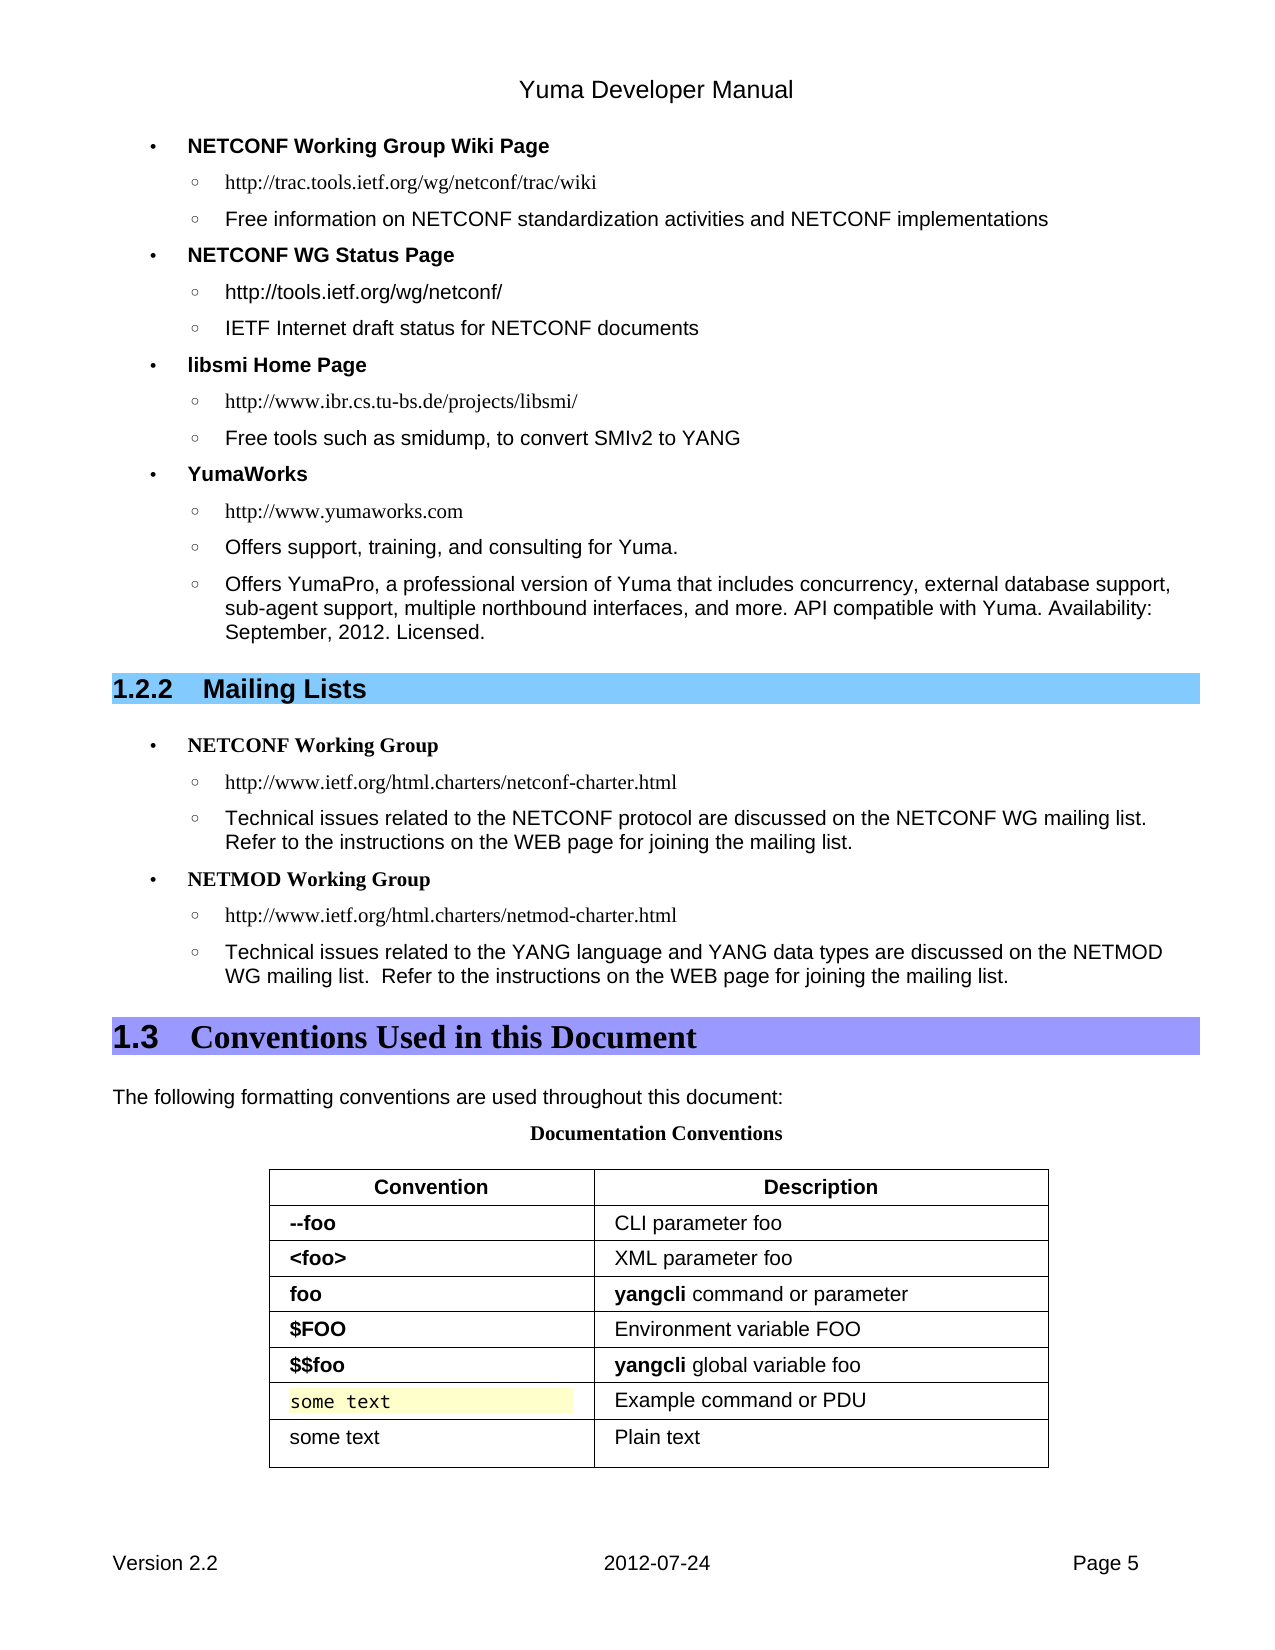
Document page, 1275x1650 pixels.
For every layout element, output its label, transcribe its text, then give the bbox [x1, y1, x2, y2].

subtitle Documentation Conventions [127, 1121, 1185, 1145]
list http://www.ietf.org/html.charters/netconf-charter.html [187, 769, 1200, 794]
list Technical issues related to the NETCONF protocol are discussed on the NETCONF WG mailing list. Refer to the instructions on the WEB page for joining the mailing list. [187, 806, 1200, 854]
table_cell yangcli command or parameter [595, 1277, 1048, 1311]
list http://tools.ietf.org/wg/netconf/ [187, 280, 1200, 304]
list Free information on NETCONF standardization activities and NETCONF implementations [187, 207, 1200, 231]
list IETF Internet draft status for NETCONF documents [187, 316, 1200, 340]
list libsmi Home Page [150, 353, 1200, 377]
list YumaWorks [150, 462, 1200, 486]
text The following formatting conventions are used throughout this document: [112, 1084, 1200, 1108]
table_header Description [595, 1170, 1048, 1204]
table_header Convention [270, 1170, 594, 1204]
table_cell foo [270, 1277, 594, 1311]
table_cell <foo> [270, 1241, 594, 1276]
list NETCONF Working Group Wiki Page [150, 134, 1200, 158]
list NETMOD Working Group [150, 867, 1200, 891]
subtitle Conventions Used in this Document [112, 1017, 1200, 1055]
table_cell CLI parameter foo [595, 1206, 1048, 1240]
table_cell $$foo [270, 1348, 594, 1382]
subtitle Mailing Lists [112, 673, 1200, 704]
table_cell yangcli global variable foo [595, 1348, 1048, 1382]
list Offers YumaPro, a professional version of Yuma that includes concurrency, external database support, sub-agent support, multiple northbound interfaces, and more. API compatible with Yuma. Availability: September, 2012. Licensed. [187, 572, 1200, 643]
table_cell some text [270, 1420, 594, 1467]
list NETCONF WG Status Page [150, 243, 1200, 267]
table_cell Environment variable FOO [595, 1312, 1048, 1347]
list http://www.yumaworks.com [187, 498, 1200, 523]
table_cell --foo [270, 1206, 594, 1240]
table_cell some text [270, 1383, 594, 1419]
list http://trac.tools.ietf.org/wg/netconf/trac/wiki [187, 170, 1200, 194]
table_cell Plain text [595, 1420, 1048, 1467]
list http://www.ietf.org/html.charters/netmod-charter.html [187, 903, 1200, 927]
table_cell Example command or PDU [595, 1383, 1048, 1419]
list Technical issues related to the YANG language and YANG data types are discussed on the NETMOD WG mailing list. Refer to the instructions on the WEB page for joining the mailing list. [187, 940, 1200, 988]
list http://www.ibr.cs.tu-bs.de/projects/libsmi/ [187, 389, 1200, 413]
table_cell XML parameter foo [595, 1241, 1048, 1276]
list Free tools such as smidump, to convert SMIv2 to YANG [187, 426, 1200, 449]
list NETCONF Working Group [150, 733, 1200, 757]
table_cell $FOO [270, 1312, 594, 1347]
list Offers support, training, and consulting for Yuma. [187, 535, 1200, 559]
